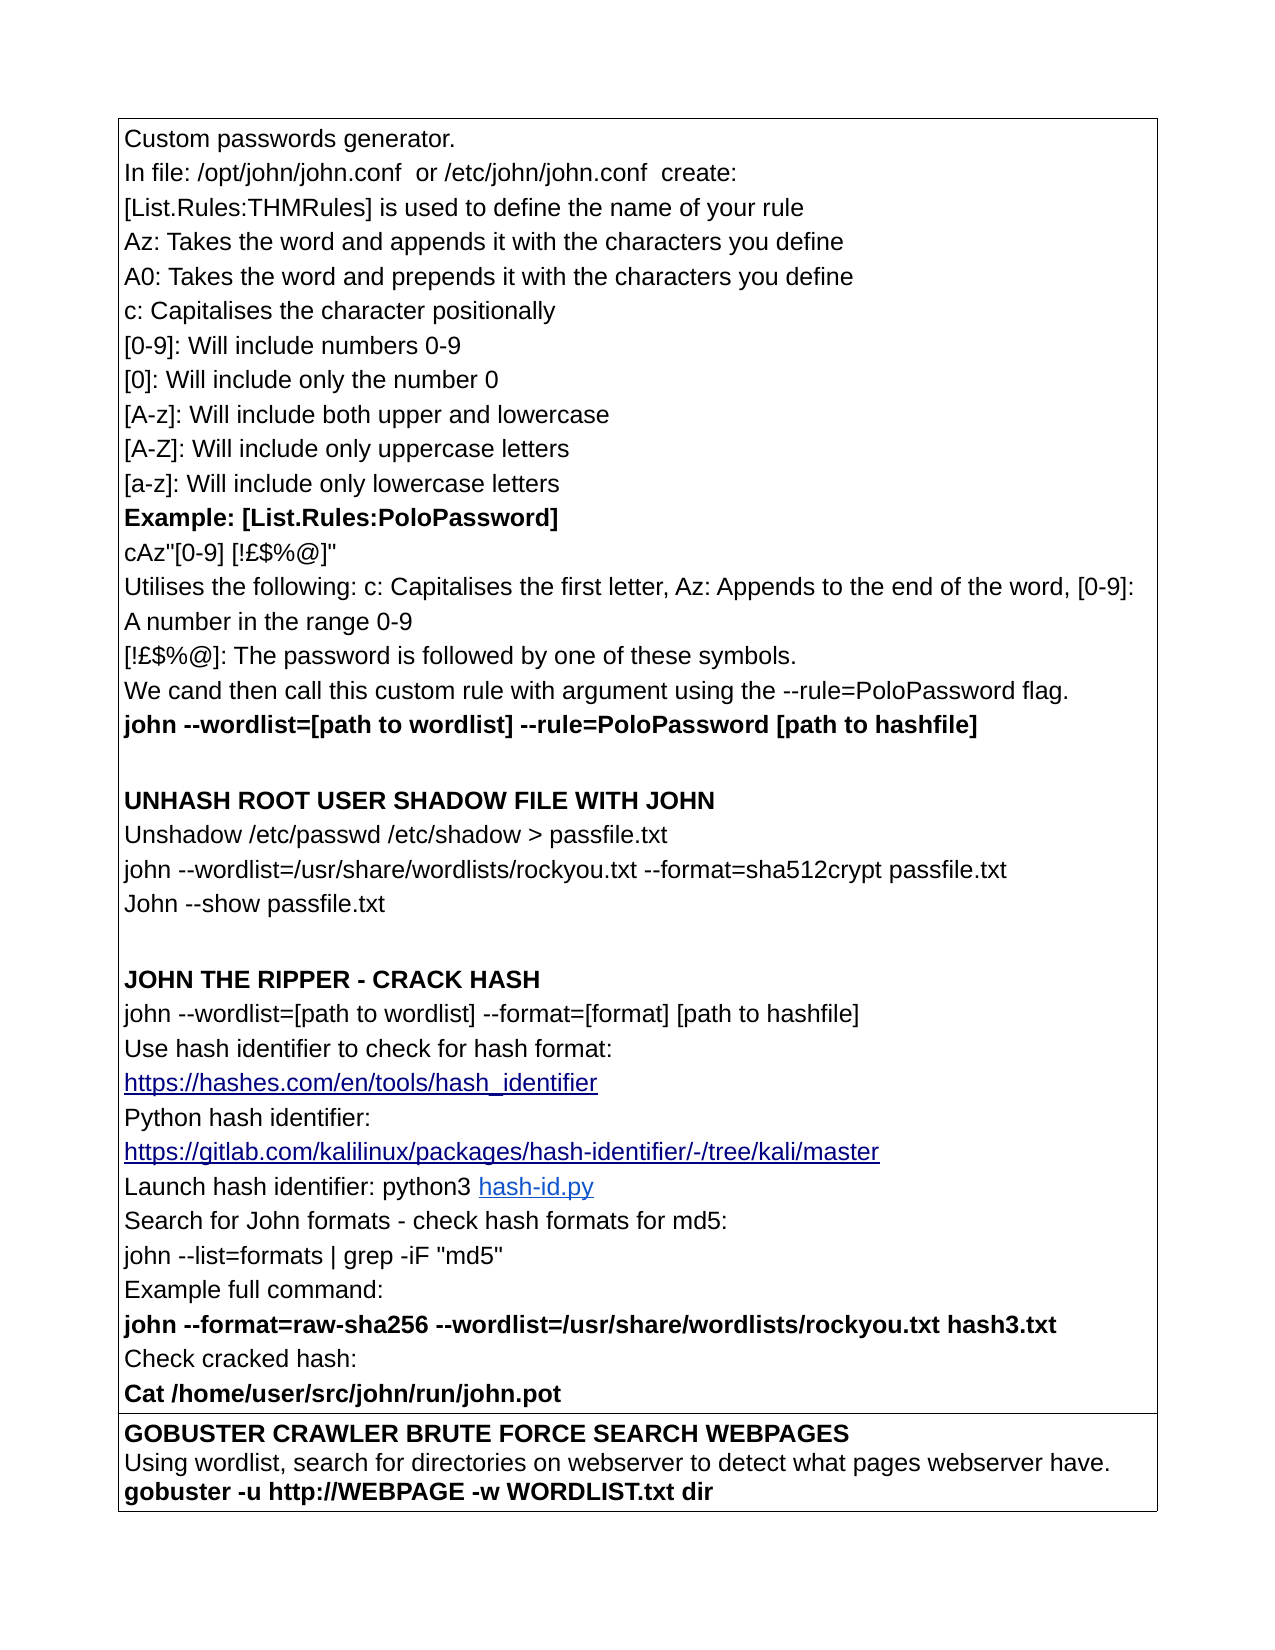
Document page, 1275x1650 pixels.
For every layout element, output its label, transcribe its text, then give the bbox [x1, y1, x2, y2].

table_cell Custom passwords generator. In file: /opt/john/john.conf or /etc/john/john.conf create: [List.Rules:THMRules] is used to define the name of your rule Az: Takes the word and appends it with the characters you define A0: Takes the word and prepends it with the characters you define c: Capitalises the character positionally [0-9]: Will include numbers 0-9 [0]: Will include only the number 0 [A-z]: Will include both upper and lowercase [A-Z]: Will include only uppercase letters [a-z]: Will include only lowercase letters Example: [List.Rules:PoloPassword] cAz"[0-9] [!£$%@]" Utilises the following: c: Capitalises the first letter, Az: Appends to the end of the word, [0-9]: A number in the range 0-9 [!£$%@]: The password is followed by one of these symbols. We cand then call this custom rule with argument using the --rule=PoloPassword flag. john --wordlist=[path to wordlist] --rule=PoloPassword [path to hashfile] UNHASH ROOT USER SHADOW FILE WITH JOHN Unshadow /etc/passwd /etc/shadow > passfile.txt john --wordlist=/usr/share/wordlists/rockyou.txt --format=sha512crypt passfile.txt John --show passfile.txt JOHN THE RIPPER - CRACK HASH john --wordlist=[path to wordlist] --format=[format] [path to hashfile] Use hash identifier to check for hash format: https://hashes.com/en/tools/hash_identifier Python hash identifier: https://gitlab.com/kalilinux/packages/hash-identifier/-/tree/kali/master Launch hash identifier: python3 hash-id.py Search for John formats - check hash formats for md5: john --list=formats | grep -iF "md5" Example full command: john --format=raw-sha256 --wordlist=/usr/share/wordlists/rockyou.txt hash3.txt Check cracked hash: Cat /home/user/src/john/run/john.pot [119, 119, 1157, 1413]
table_cell GOBUSTER CRAWLER BRUTE FORCE SEARCH WEBPAGES Using wordlist, search for directories on webserver to detect what pages webserver have. gobuster -u http://WEBPAGE -w WORDLIST.txt dir [119, 1414, 1157, 1511]
